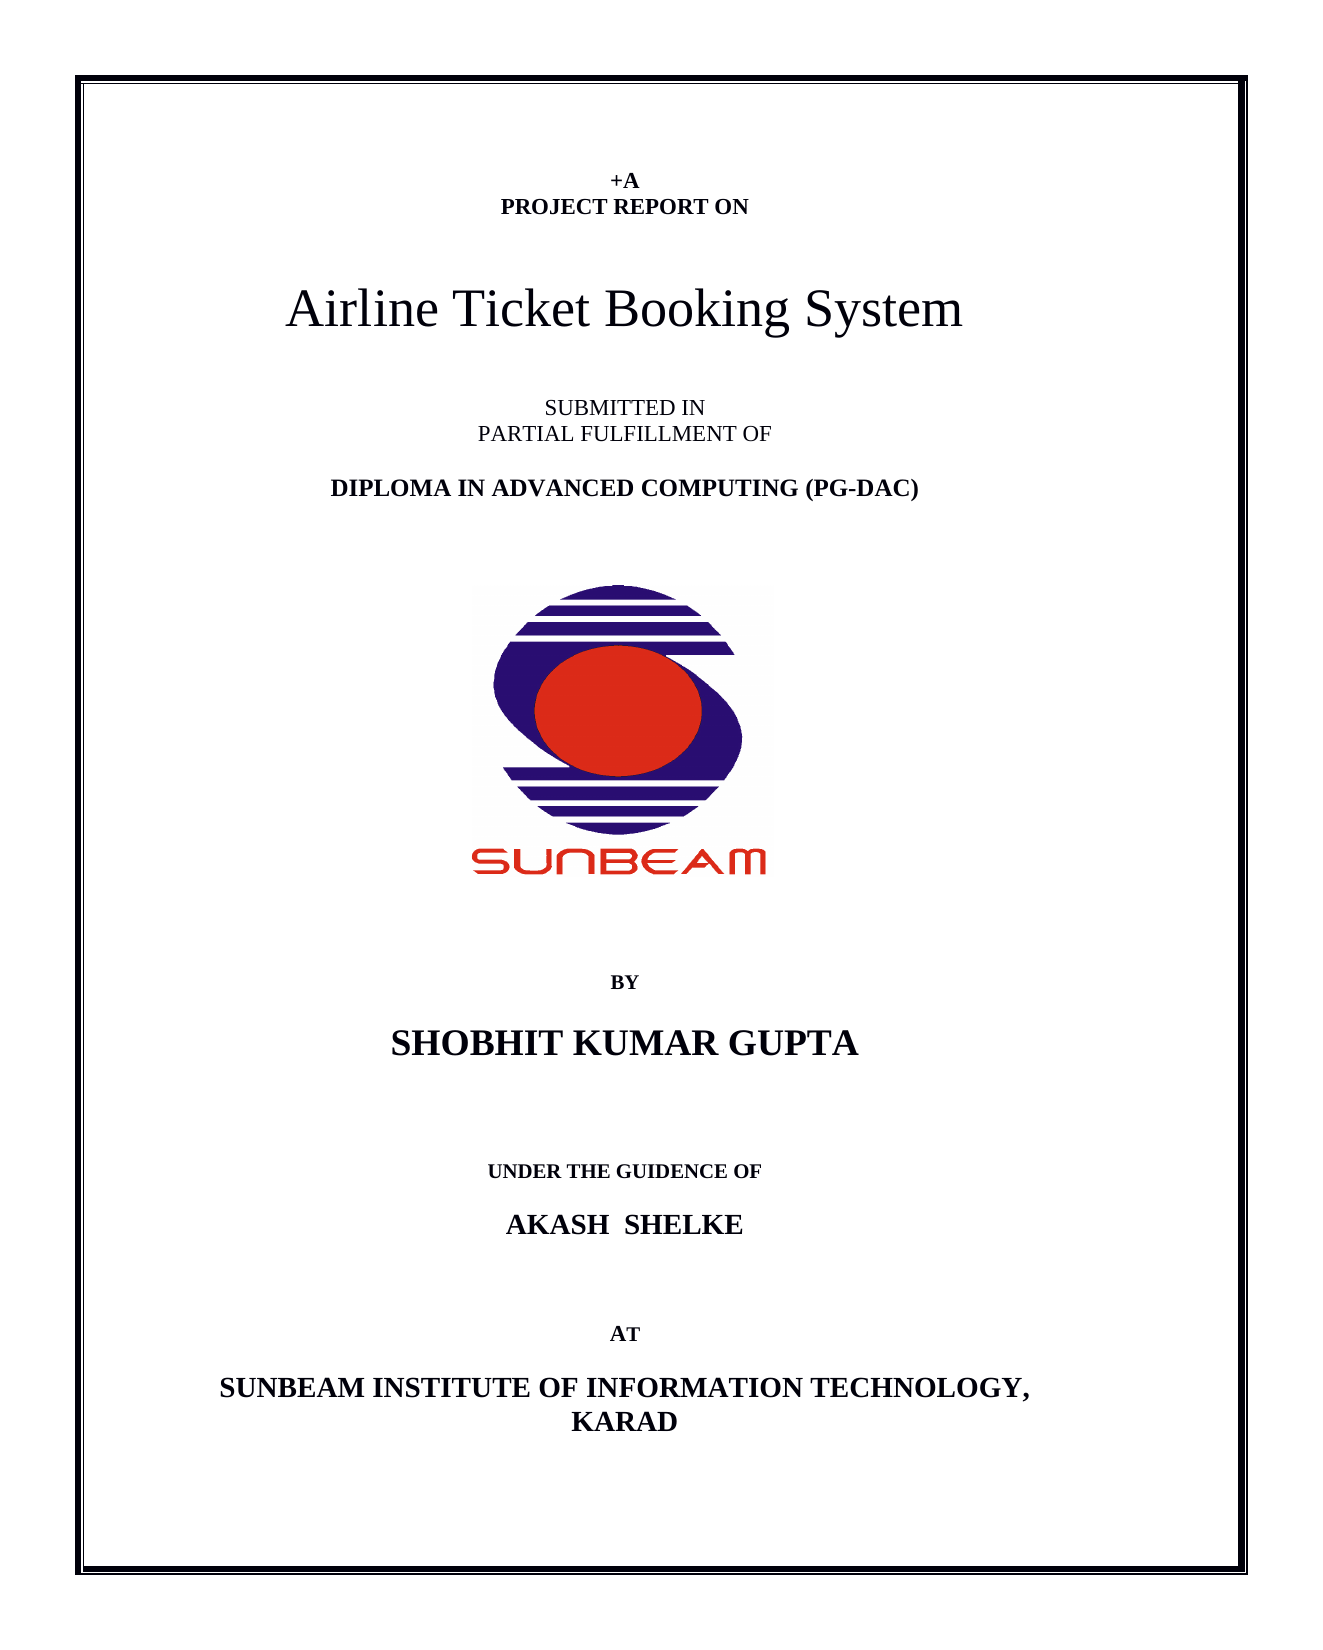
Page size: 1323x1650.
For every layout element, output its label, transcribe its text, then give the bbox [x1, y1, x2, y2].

table_cell [163, 219, 1086, 247]
table_cell [163, 530, 1086, 558]
table_cell [163, 886, 1086, 914]
table_cell [163, 586, 1086, 886]
table_cell BY SHOBHIT KUMAR GUPTA [163, 970, 1086, 1106]
table_cell [163, 1106, 1086, 1133]
table_cell [163, 914, 1086, 942]
table_cell SUBMITTED IN PARTIAL FULFILLMENT OF DIPLOMA IN ADVANCED COMPUTING (PG-DAC) [163, 394, 1086, 502]
table_cell [163, 502, 1086, 529]
table_cell [163, 338, 1086, 366]
table_cell [163, 1241, 1086, 1267]
table_cell [163, 248, 1086, 275]
table_cell [163, 558, 1086, 586]
table_cell Airline Ticket Booking System [163, 275, 1086, 338]
table_cell [163, 1294, 1086, 1320]
table_cell [163, 942, 1086, 970]
table_cell [163, 1267, 1086, 1293]
table_cell [163, 366, 1086, 394]
table_cell UNDER THE GUIDENCE OF AKASH SHELKE [163, 1159, 1086, 1241]
table_cell [163, 1133, 1086, 1159]
table_header +A PROJECT REPORT ON [163, 167, 1086, 219]
table_cell AT SUNBEAM INSTITUTE OF INFORMATION TECHNOLOGY, KARAD [163, 1320, 1086, 1437]
